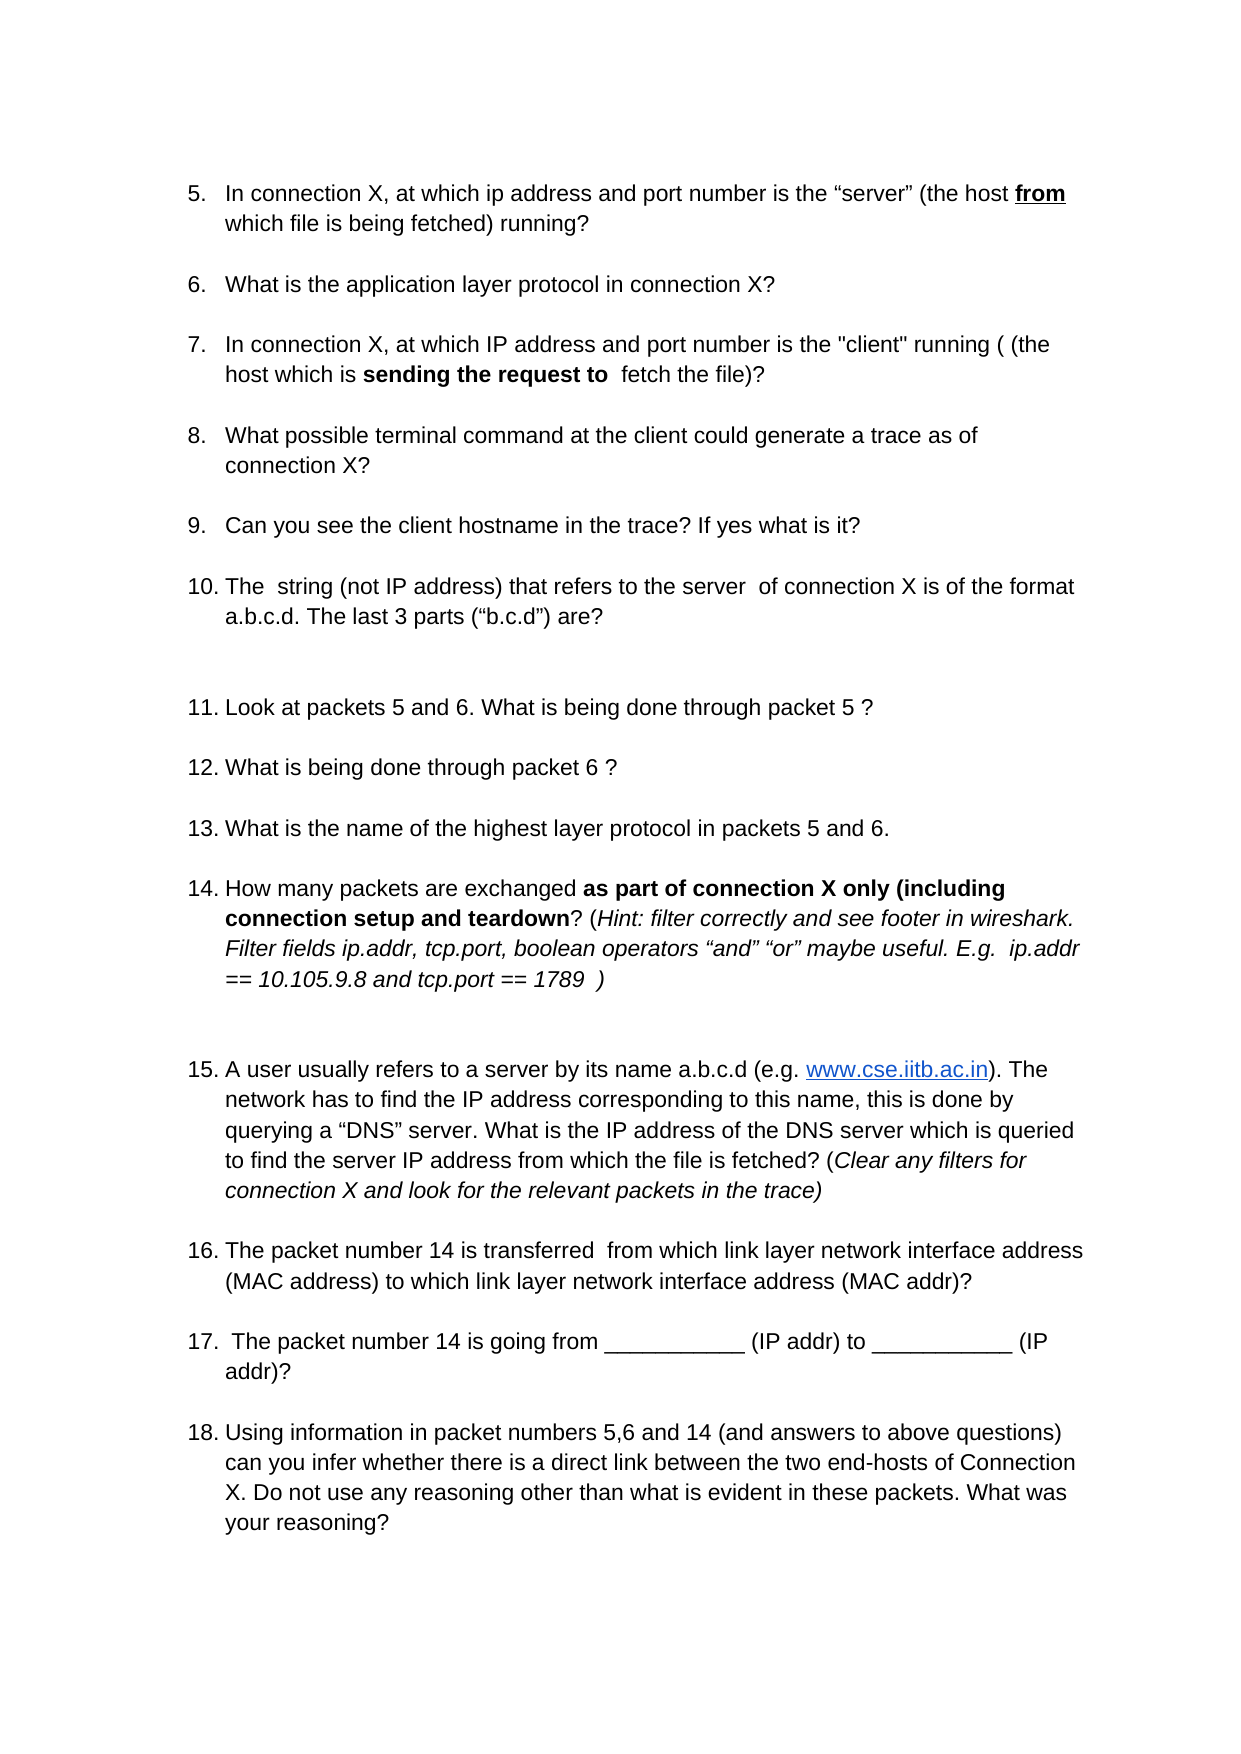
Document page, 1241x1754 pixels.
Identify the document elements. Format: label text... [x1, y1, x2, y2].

list The packet number 14 is transferred from which link layer network interface address (MAC address) to which link layer network interface address (MAC addr)? [187, 1237, 1090, 1294]
list The string (not IP address) that refers to the server of connection X is of the format a.b.c.d. The last 3 parts (“b.c.d”) are? [187, 573, 1090, 629]
list What possible terminal command at the client could generate a trace as of connection X? [187, 422, 1090, 478]
list In connection X, at which ip address and port number is the “server” (the host from which file is being fetched) running? [187, 180, 1090, 237]
list Using information in packet numbers 5,6 and 14 (and answers to above questions) can you infer whether there is a direct link between the two end-hosts of Connection X. Do not use any reasoning other than what is evident in these packets. What was your reasoning? [187, 1419, 1090, 1536]
list In connection X, at which IP address and port number is the "client" running ( (the host which is sending the request to fetch the file)? [187, 331, 1090, 388]
list A user usually refers to a server by its name a.b.c.d (e.g. www.cse.iitb.ac.in). The network has to find the IP address corresponding to this name, this is done by querying a “DNS” server. What is the IP address of the DNS server which is queried to find the server IP address from which the file is fetched? (Clear any filters for connection X and look for the relevant packets in the trace) [187, 1056, 1090, 1203]
list Can you see the client hostname in the trace? If yes what is it? [187, 512, 1090, 539]
list How many packets are exchanged as part of connection X only (including connection setup and teardown? (Hint: filter correctly and see footer in wireshark. Filter fields ip.addr, tcp.port, boolean operators “and” “or” maybe useful. E.g. ip.addr == 10.105.9.8 and tcp.port == 1789 ) [187, 875, 1090, 992]
list What is being done through packet 6 ? [187, 754, 1090, 781]
list Look at packets 5 and 6. What is being done through packet 5 ? [187, 694, 1090, 720]
list What is the name of the highest layer protocol in packets 5 and 6. [187, 814, 1090, 841]
list The packet number 14 is going from ___________ (IP addr) to ___________ (IP addr)? [187, 1328, 1090, 1385]
list What is the application layer protocol in connection X? [187, 271, 1090, 297]
